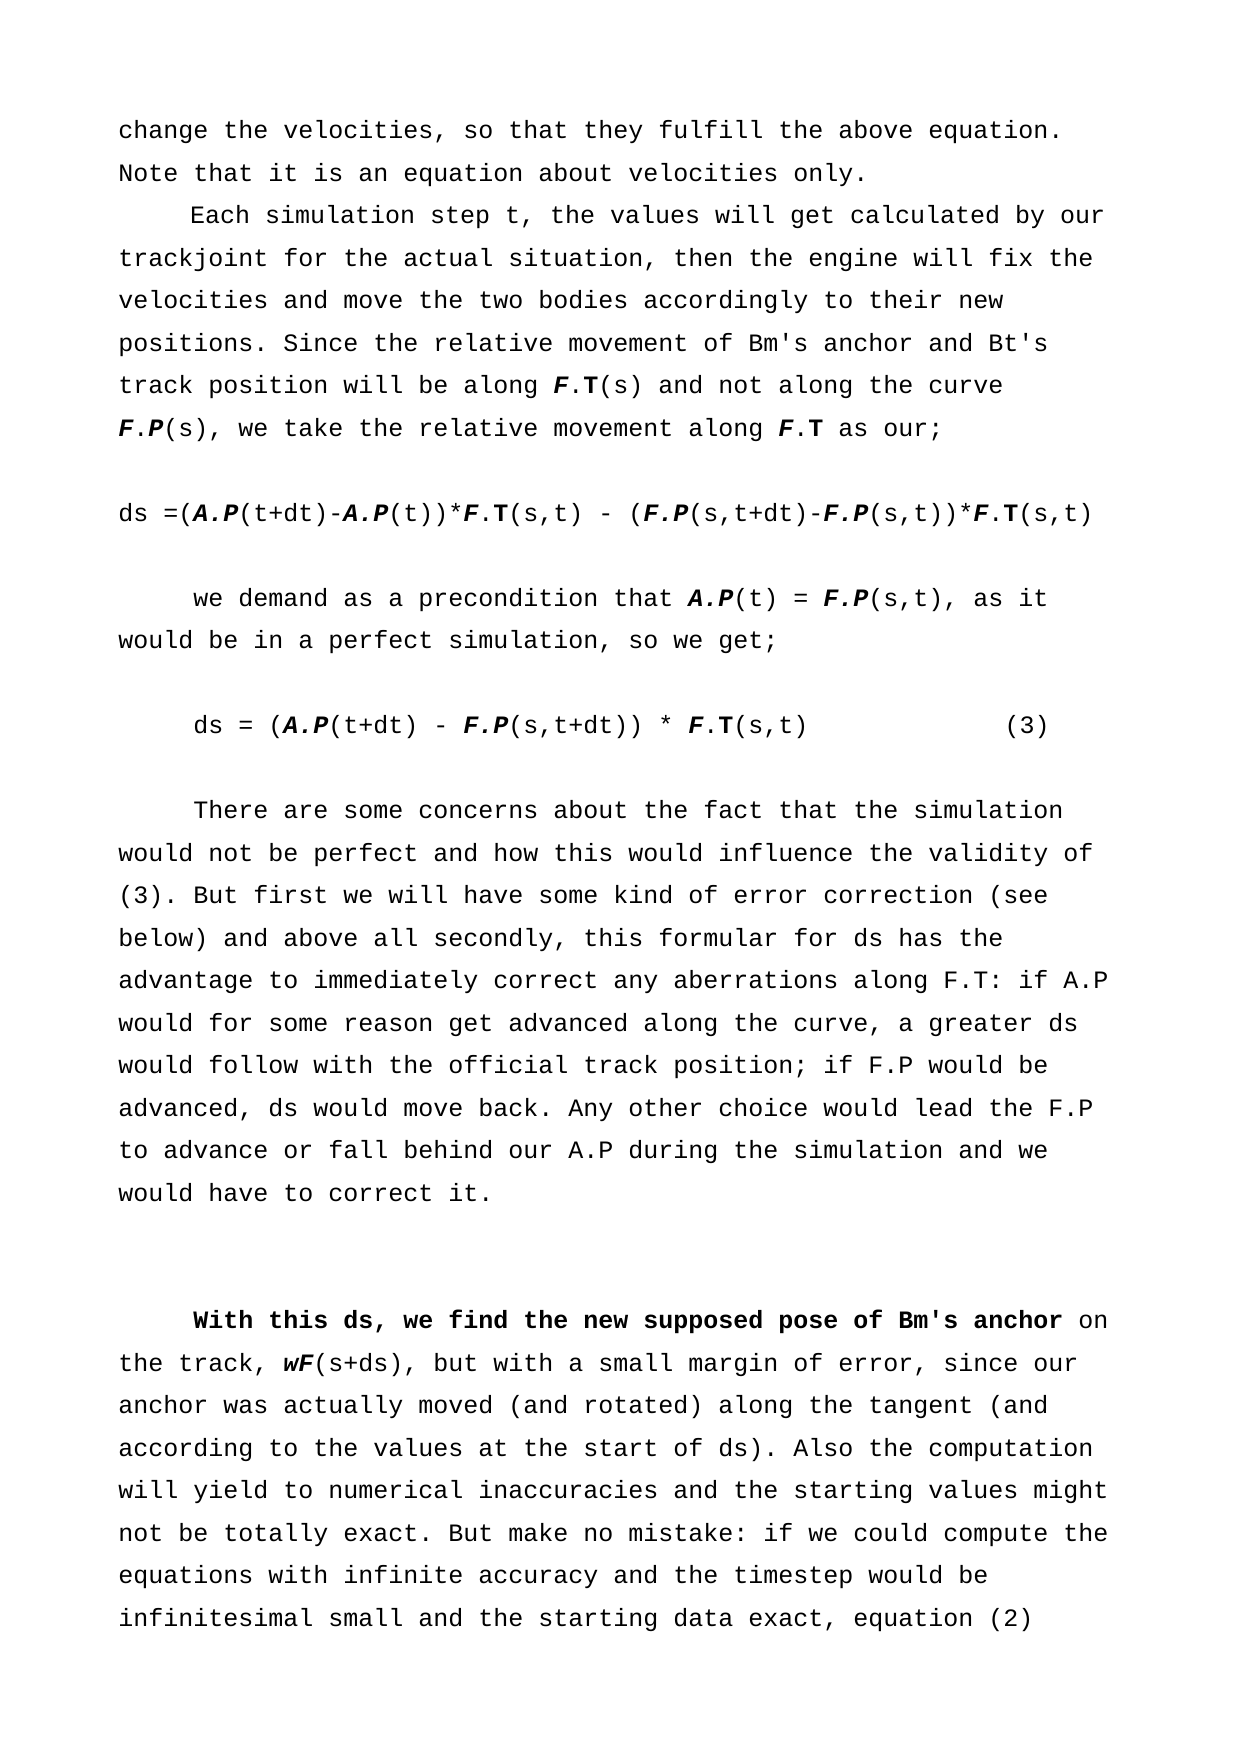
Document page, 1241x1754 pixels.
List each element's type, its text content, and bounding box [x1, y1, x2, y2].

text There are some concerns about the fact that the simulation would not be perfect and how this would influence the validity of (3). But first we will have some kind of error correction (see below) and above all secondly, this formular for ds has the advantage to immediately correct any aberrations along F.T: if A.P would for some reason get advanced along the curve, a greater ds would follow with the official track position; if F.P would be advanced, ds would move back. Any other choice would lead the F.P to advance or fall behind our A.P during the simulation and we would have to correct it. [118, 798, 1122, 1209]
text ds =(A.P(t+dt)-A.P(t))*F.T(s,t) - (F.P(s,t+dt)-F.P(s,t))*F.T(s,t) [118, 501, 1122, 529]
text we demand as a precondition that A.P(t) = F.P(s,t), as it would be in a perfect simulation, so we get; [118, 586, 1122, 656]
text Each simulation step t, the values will get calculated by our trackjoint for the actual situation, then the engine will fix the velocities and move the two bodies accordingly to their new positions. Since the relative movement of Bm's anchor and Bt's track position will be along F.T(s) and not along the curve F.P(s), we take the relative movement along F.T as our; [118, 203, 1122, 444]
text change the velocities, so that they fulfill the above equation. Note that it is an equation about velocities only. [118, 118, 1122, 189]
text With this ds, we find the new supposed pose of Bm's anchor on the track, wF(s+ds), but with a small margin of error, since our anchor was actually moved (and rotated) along the tangent (and according to the values at the start of ds). Also the computation will yield to numerical inaccuracies and the starting values might not be totally exact. But make no mistake: if we could compute the equations with infinite accuracy and the timestep would be infinitesimal small and the starting data exact, equation (2) [118, 1308, 1122, 1634]
text ds = (A.P(t+dt) - F.P(s,t+dt)) * F.T(s,t) (3) [118, 713, 1122, 741]
